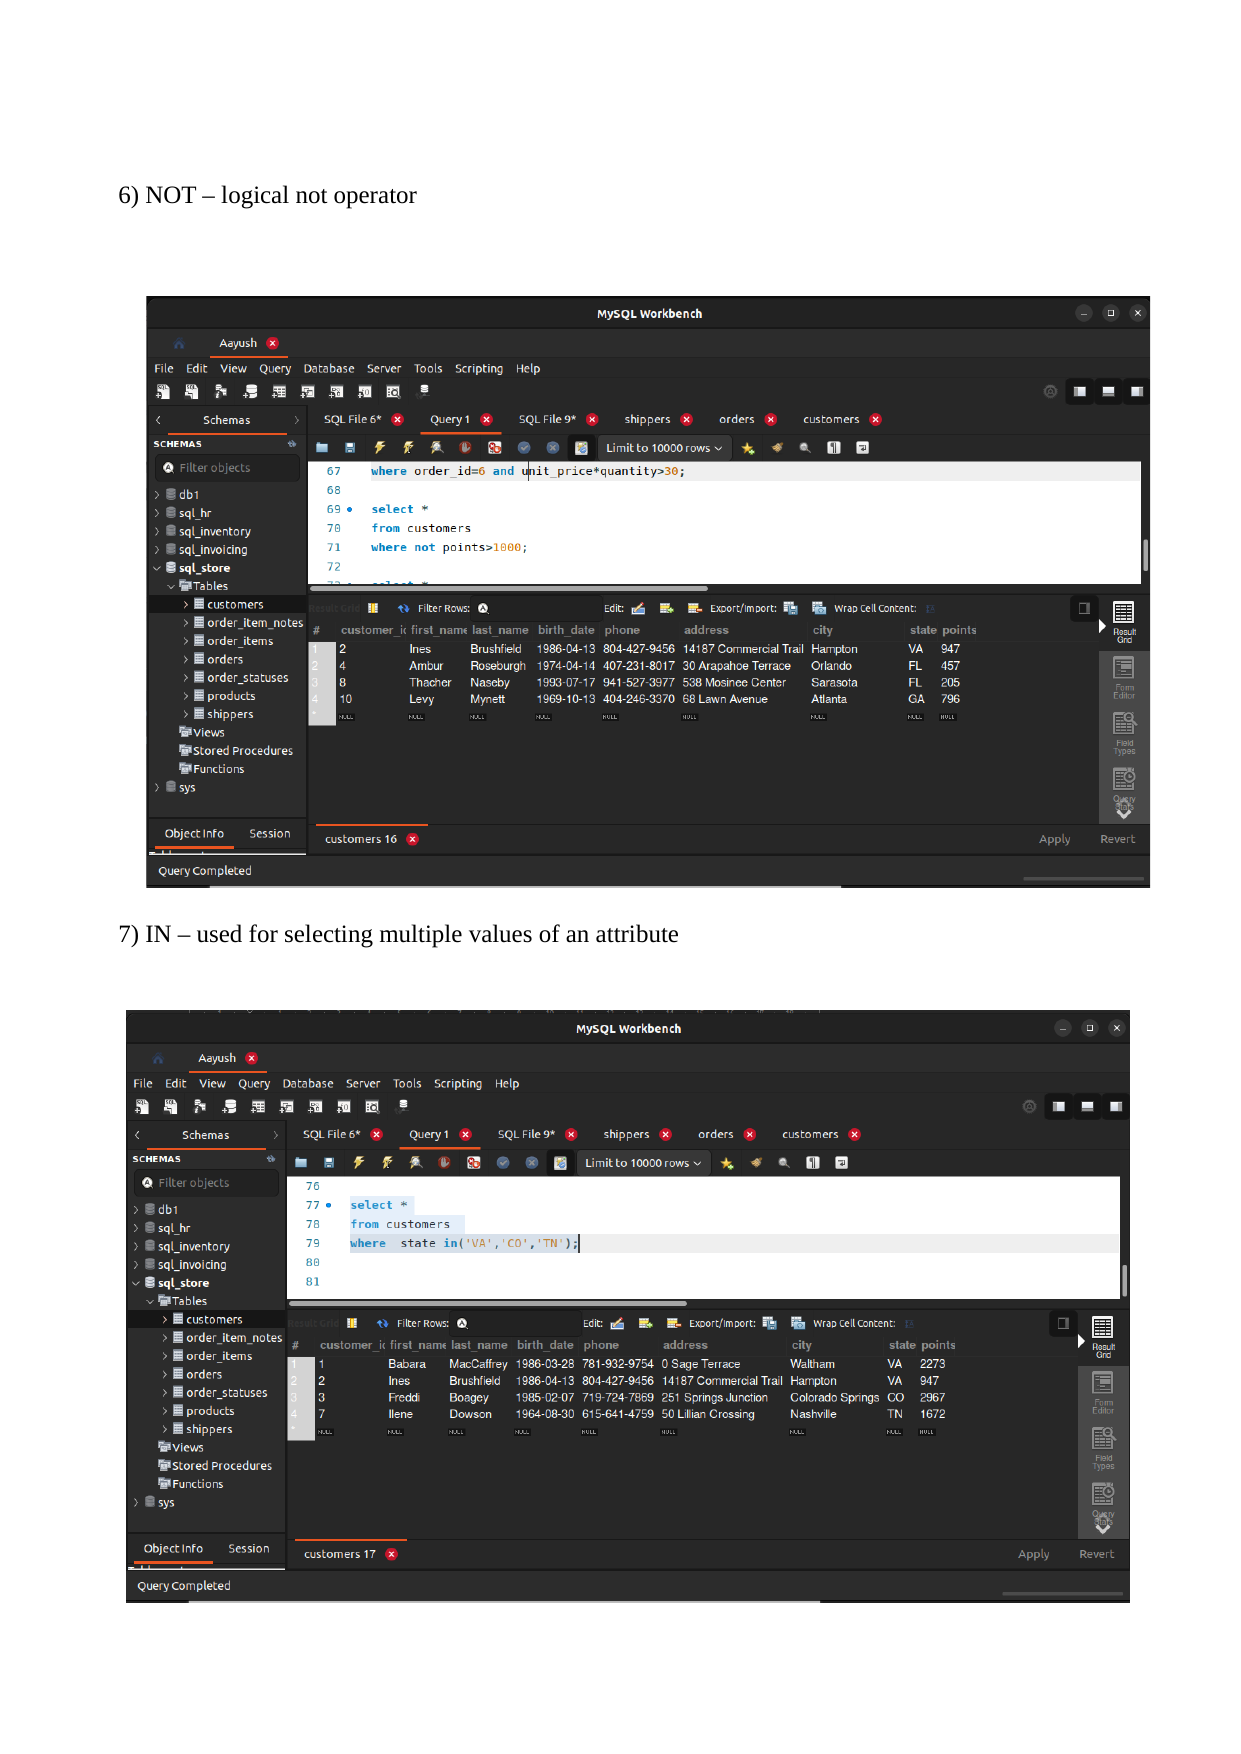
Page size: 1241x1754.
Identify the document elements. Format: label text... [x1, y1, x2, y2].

text 7) IN – used for selecting multiple values of an attribute [118, 919, 1122, 948]
picture [146, 296, 1151, 888]
text 6) NOT – logical not operator [118, 180, 1122, 209]
picture [126, 1010, 1130, 1603]
